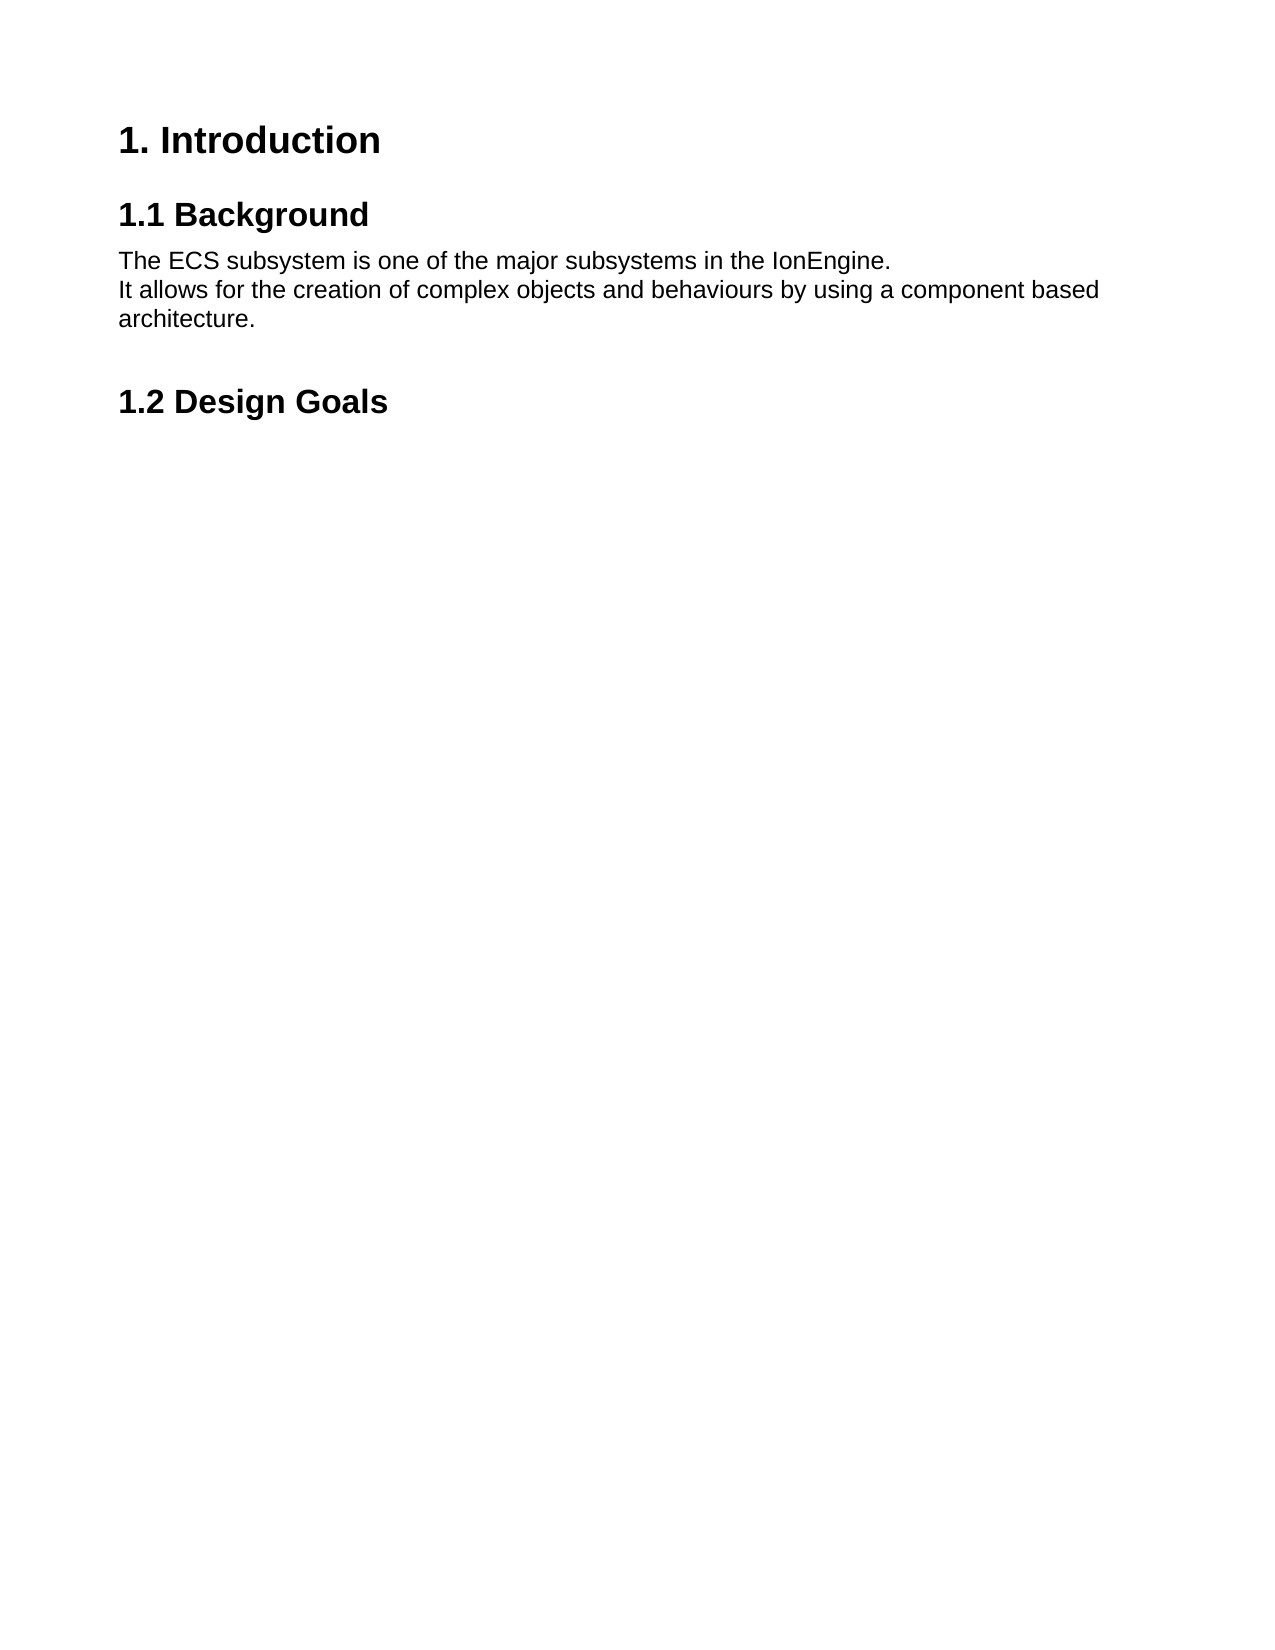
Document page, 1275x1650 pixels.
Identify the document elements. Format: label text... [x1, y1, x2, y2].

subtitle 1.2 Design Goals [118, 382, 1157, 421]
subtitle 1. Introduction [118, 118, 1157, 162]
subtitle 1.1 Background [118, 195, 1157, 234]
text The ECS subsystem is one of the major subsystems in the IonEngine. [118, 246, 1157, 275]
text It allows for the creation of complex objects and behaviours by using a component based architecture. [118, 275, 1157, 332]
